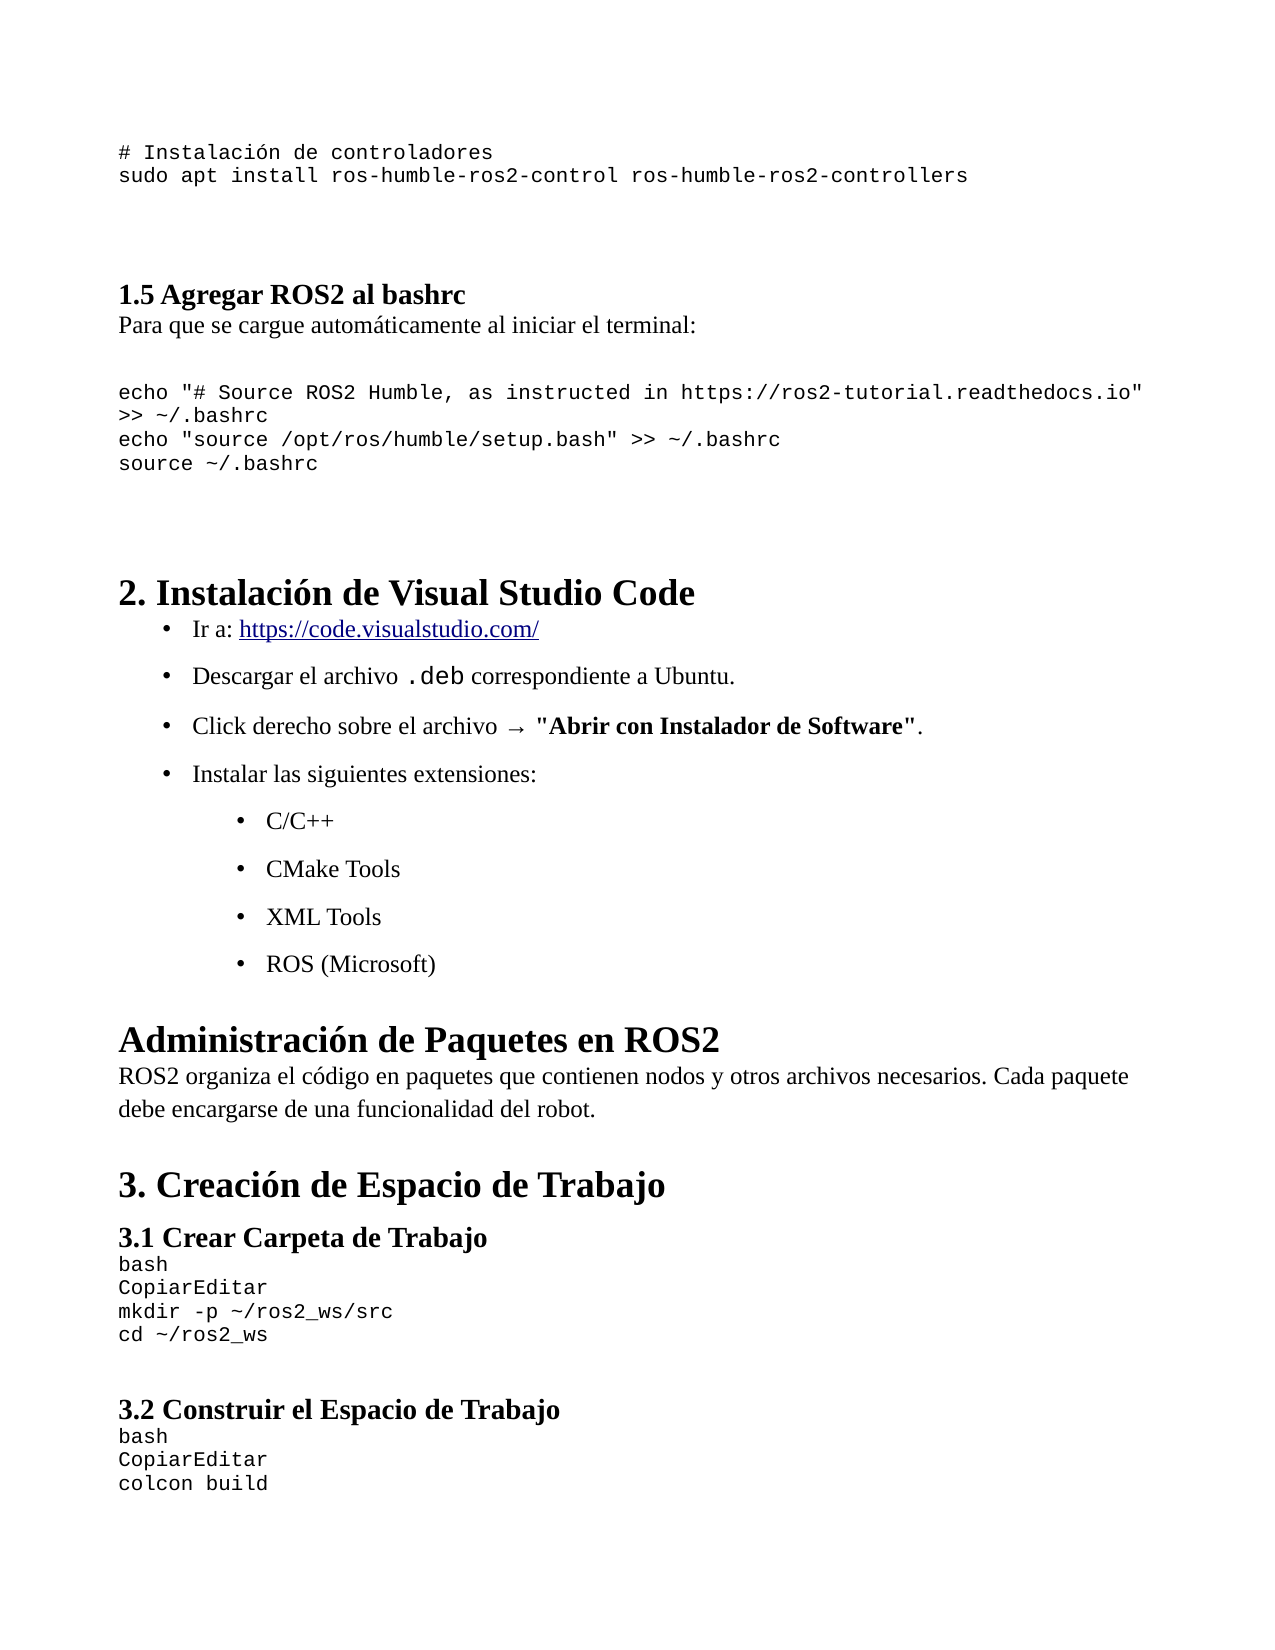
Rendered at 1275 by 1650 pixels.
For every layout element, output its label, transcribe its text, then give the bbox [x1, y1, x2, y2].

list Instalar las siguientes extensiones: [162, 759, 1157, 788]
text sudo apt install ros-humble-ros2-control ros-humble-ros2-controllers [118, 165, 1157, 189]
list CMake Tools [236, 854, 1157, 883]
text ROS2 organiza el código en paquetes que contienen nodos y otros archivos necesarios. Cada paquete debe encargarse de una funcionalidad del robot. [118, 1061, 1157, 1123]
list XML Tools [236, 902, 1157, 930]
subtitle 1.5 Agregar ROS2 al bashrc [118, 277, 1157, 311]
list ROS (Microsoft) [236, 949, 1157, 978]
subtitle 3.2 Construir el Espacio de Trabajo [118, 1392, 1157, 1426]
text CopiarEditar [118, 1449, 1157, 1473]
text Para que se cargue automáticamente al iniciar el terminal: [118, 311, 1157, 339]
text bash [118, 1253, 1157, 1277]
text CopiarEditar [118, 1277, 1157, 1301]
text cd ~/ros2_ws [118, 1324, 1157, 1348]
subtitle 2. Instalación de Visual Studio Code [118, 571, 1157, 614]
text # Instalación de controladores [118, 142, 1157, 165]
subtitle Administración de Paquetes en ROS2 [118, 1018, 1157, 1061]
text echo "source /opt/ros/humble/setup.bash" >> ~/.bashrc [118, 429, 1157, 453]
text colcon build [118, 1473, 1157, 1497]
list Click derecho sobre el archivo → "Abrir con Instalador de Software". [162, 711, 1157, 740]
text echo "# Source ROS2 Humble, as instructed in https://ros2-tutorial.readthedocs.io" >> ~/.bashrc [118, 382, 1157, 429]
list C/C++ [236, 806, 1157, 835]
text bash [118, 1426, 1157, 1449]
subtitle 3.1 Crear Carpeta de Trabajo [118, 1220, 1157, 1253]
text mkdir -p ~/ros2_ws/src [118, 1301, 1157, 1324]
list Descargar el archivo .deb correspondiente a Ubuntu. [162, 661, 1157, 692]
text source ~/.bashrc [118, 453, 1157, 476]
list Ir a: https://code.visualstudio.com/ [162, 614, 1157, 642]
subtitle 3. Creación de Espacio de Trabajo [118, 1162, 1157, 1205]
